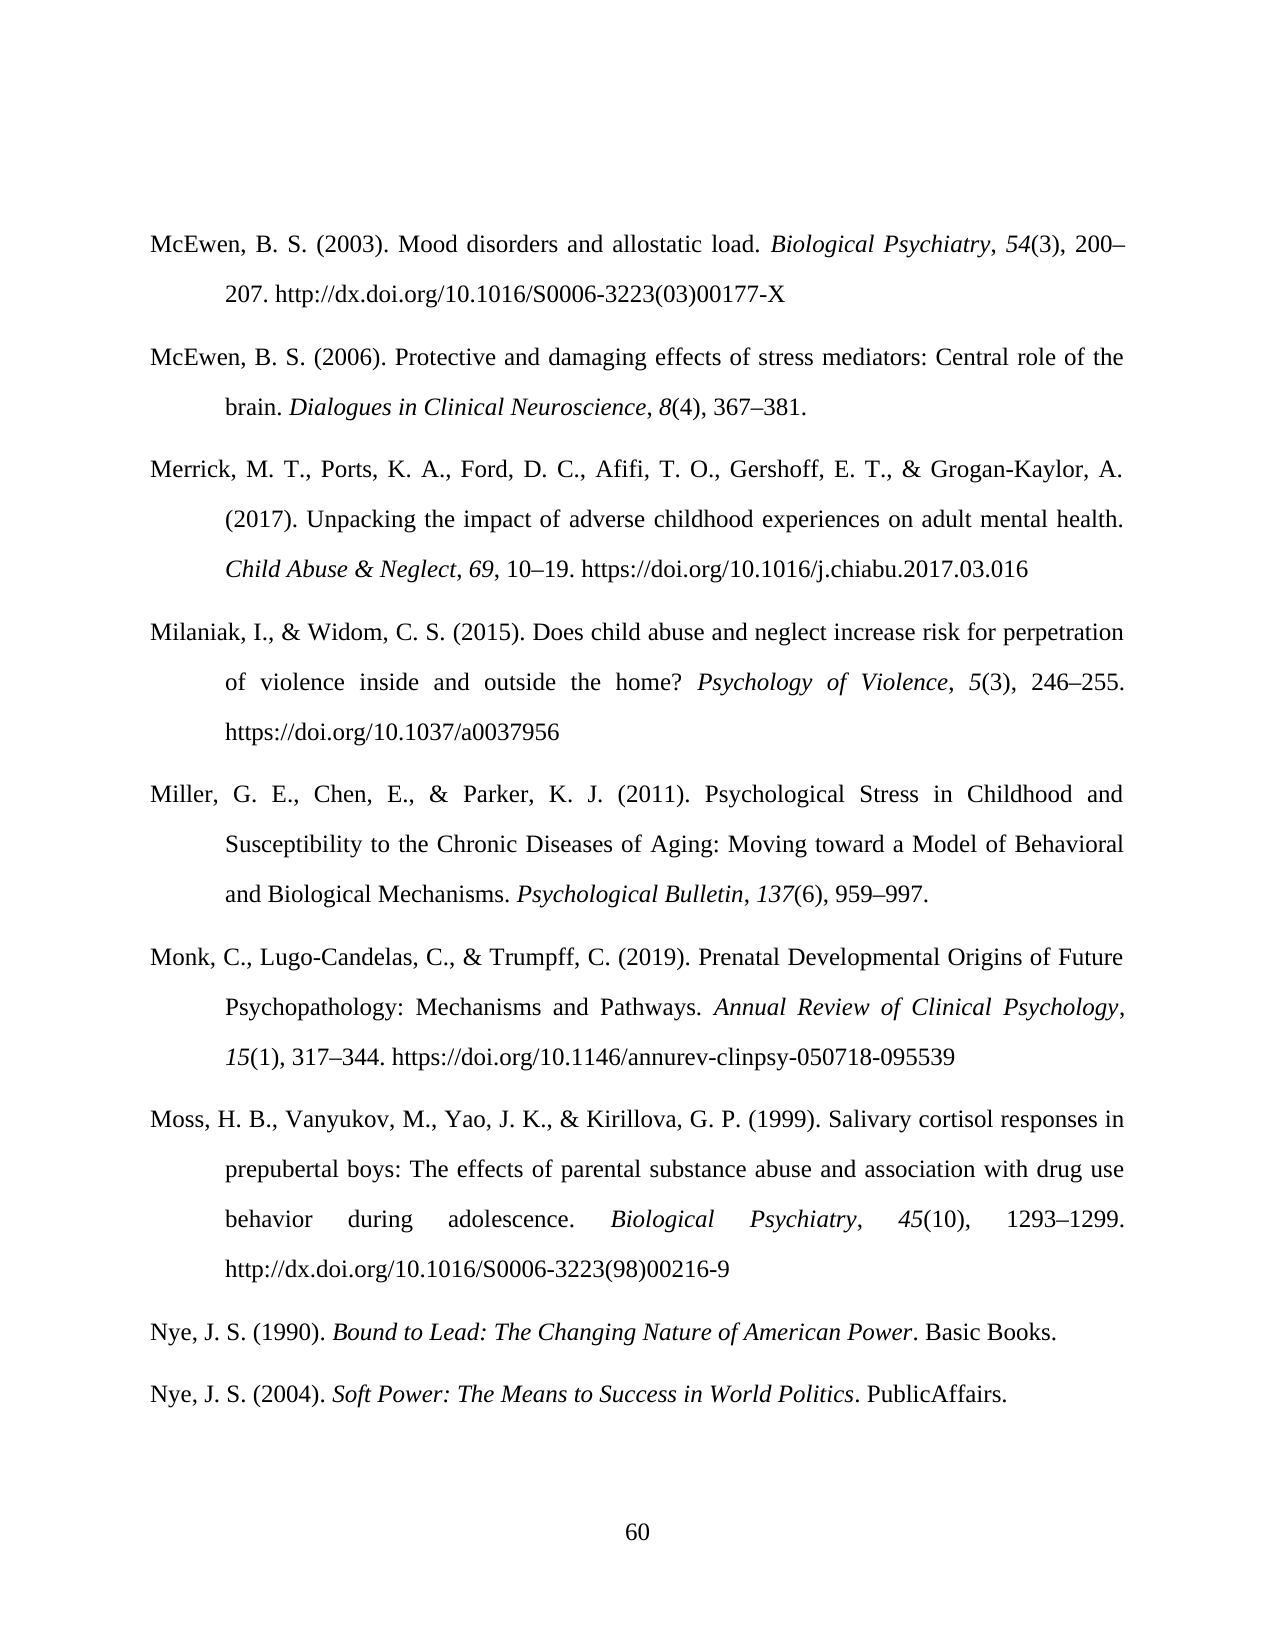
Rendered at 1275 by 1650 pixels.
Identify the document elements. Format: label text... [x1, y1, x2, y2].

text Nye, J. S. (1990). Bound to Lead: The Changing Nature of American Power. Basic Books. [150, 1296, 1125, 1346]
text Moss, H. B., Vanyukov, M., Yao, J. K., & Kirillova, G. P. (1999). Salivary cortisol responses in prepubertal boys: The effects of parental substance abuse and association with drug use behavior during adolescence. Biological Psychiatry, 45(10), 1293–1299. http://dx.doi.org/10.1016/S0006-3223(98)00216-9 [150, 1083, 1125, 1283]
text Miller, G. E., Chen, E., & Parker, K. J. (2011). Psychological Stress in Childhood and Susceptibility to the Chronic Diseases of Aging: Moving toward a Model of Behavioral and Biological Mechanisms. Psychological Bulletin, 137(6), 959–997. [150, 758, 1125, 908]
text Merrick, M. T., Ports, K. A., Ford, D. C., Afifi, T. O., Gershoff, E. T., & Grogan-Kaylor, A. (2017). Unpacking the impact of adverse childhood experiences on adult mental health. Child Abuse & Neglect, 69, 10–19. https://doi.org/10.1016/j.chiabu.2017.03.016 [150, 433, 1125, 583]
text McEwen, B. S. (2006). Protective and damaging effects of stress mediators: Central role of the brain. Dialogues in Clinical Neuroscience, 8(4), 367–381. [150, 321, 1125, 421]
text Nye, J. S. (2004). Soft Power: The Means to Success in World Politics. PublicAffairs. [150, 1358, 1125, 1408]
text Monk, C., Lugo-Candelas, C., & Trumpff, C. (2019). Prenatal Developmental Origins of Future Psychopathology: Mechanisms and Pathways. Annual Review of Clinical Psychology, 15(1), 317–344. https://doi.org/10.1146/annurev-clinpsy-050718-095539 [150, 921, 1125, 1071]
text Milaniak, I., & Widom, C. S. (2015). Does child abuse and neglect increase risk for perpetration of violence inside and outside the home? Psychology of Violence, 5(3), 246–255. https://doi.org/10.1037/a0037956 [150, 596, 1125, 746]
text McEwen, B. S. (2003). Mood disorders and allostatic load. Biological Psychiatry, 54(3), 200–207. http://dx.doi.org/10.1016/S0006-3223(03)00177-X [150, 208, 1125, 308]
